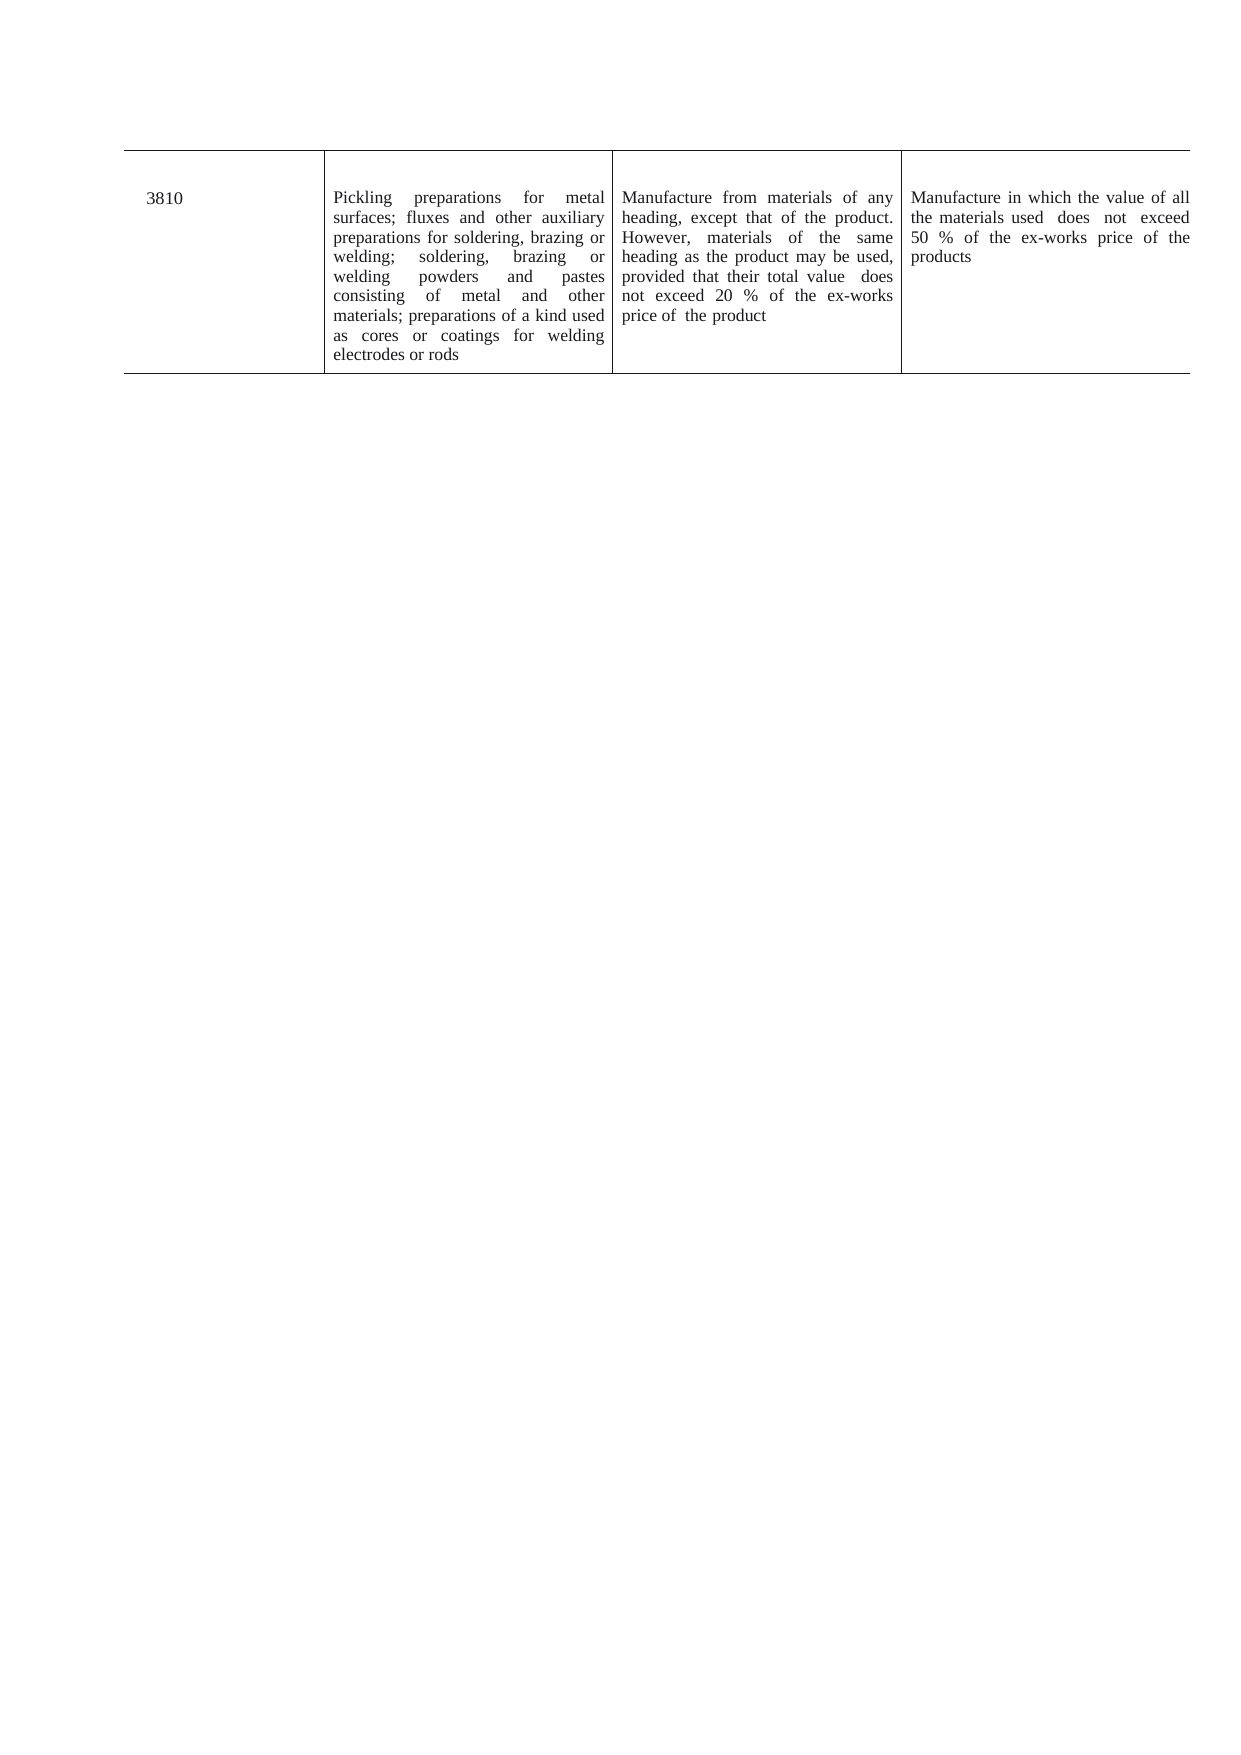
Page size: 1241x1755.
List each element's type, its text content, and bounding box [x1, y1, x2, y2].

table_cell Manufacture in which the value of all the materials used does not exceed 50 % of the ex-works price of the products [902, 151, 1190, 373]
table_cell Manufacture from materials of any heading, except that of the product. However, materials of the same heading as the product may be used, provided that their total value does not exceed 20 % of the ex-works price of the product [613, 151, 901, 373]
table_cell Pickling preparations for metal surfaces; fluxes and other auxiliary preparations for soldering, brazing or welding; soldering, brazing or welding powders and pastes consisting of metal and other materials; preparations of a kind used as cores or coatings for welding electrodes or rods [325, 151, 612, 373]
table_cell 3810 [124, 151, 324, 373]
